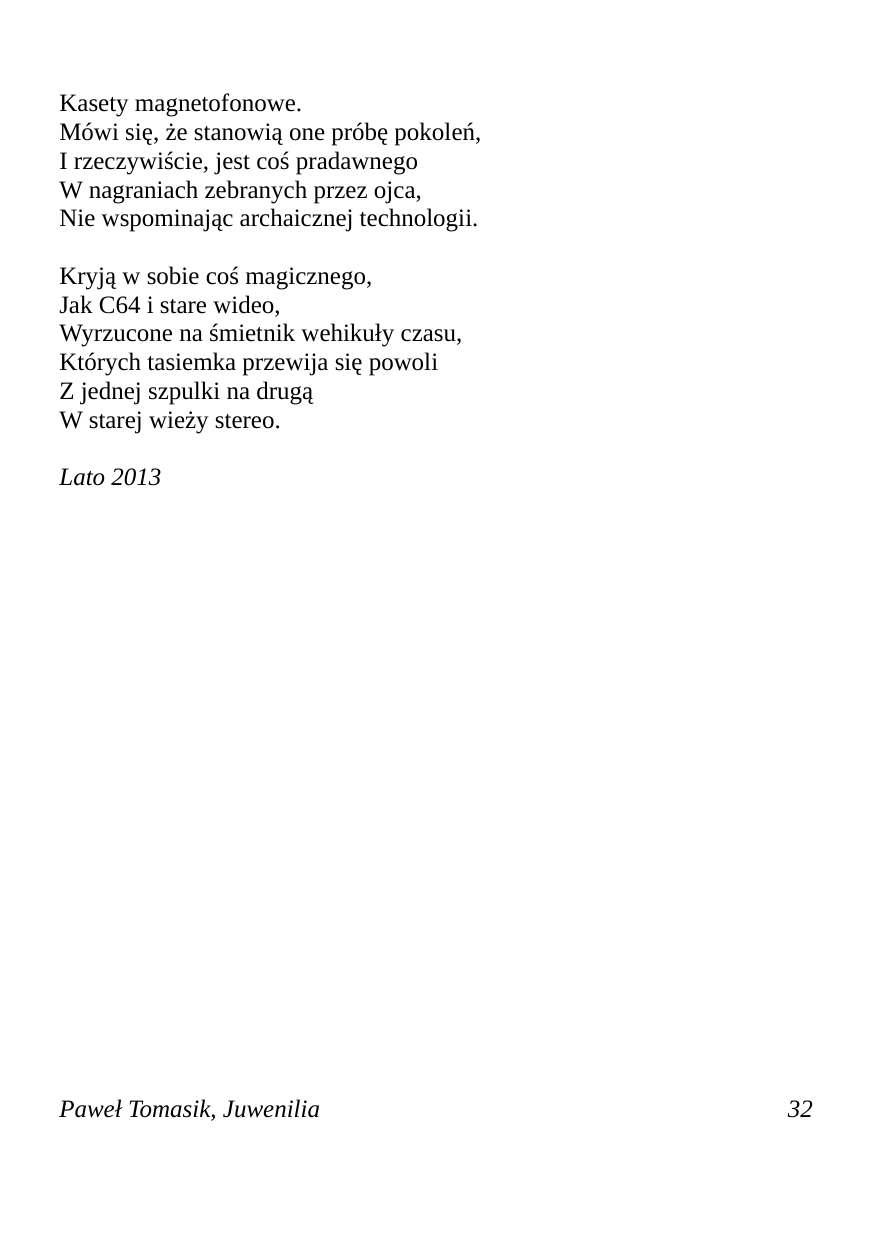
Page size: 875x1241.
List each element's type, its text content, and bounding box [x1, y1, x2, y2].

text Mówi się, że stanowią one próbę pokoleń, [59, 117, 815, 146]
text Z jednej szpulki na drugą [59, 376, 815, 405]
text Kasety magnetofonowe. [59, 88, 815, 117]
text Kryją w sobie coś magicznego, [59, 261, 815, 290]
text W nagraniach zebranych przez ojca, [59, 175, 815, 203]
text Wyrzucone na śmietnik wehikuły czasu, [59, 318, 815, 347]
text Których tasiemka przewija się powoli [59, 347, 815, 376]
text W starej wieży stereo. [59, 405, 815, 433]
text Jak C64 i stare wideo, [59, 290, 815, 318]
text Lato 2013 [59, 462, 815, 491]
text I rzeczywiście, jest coś pradawnego [59, 146, 815, 175]
text Nie wspominając archaicznej technologii. [59, 203, 815, 232]
